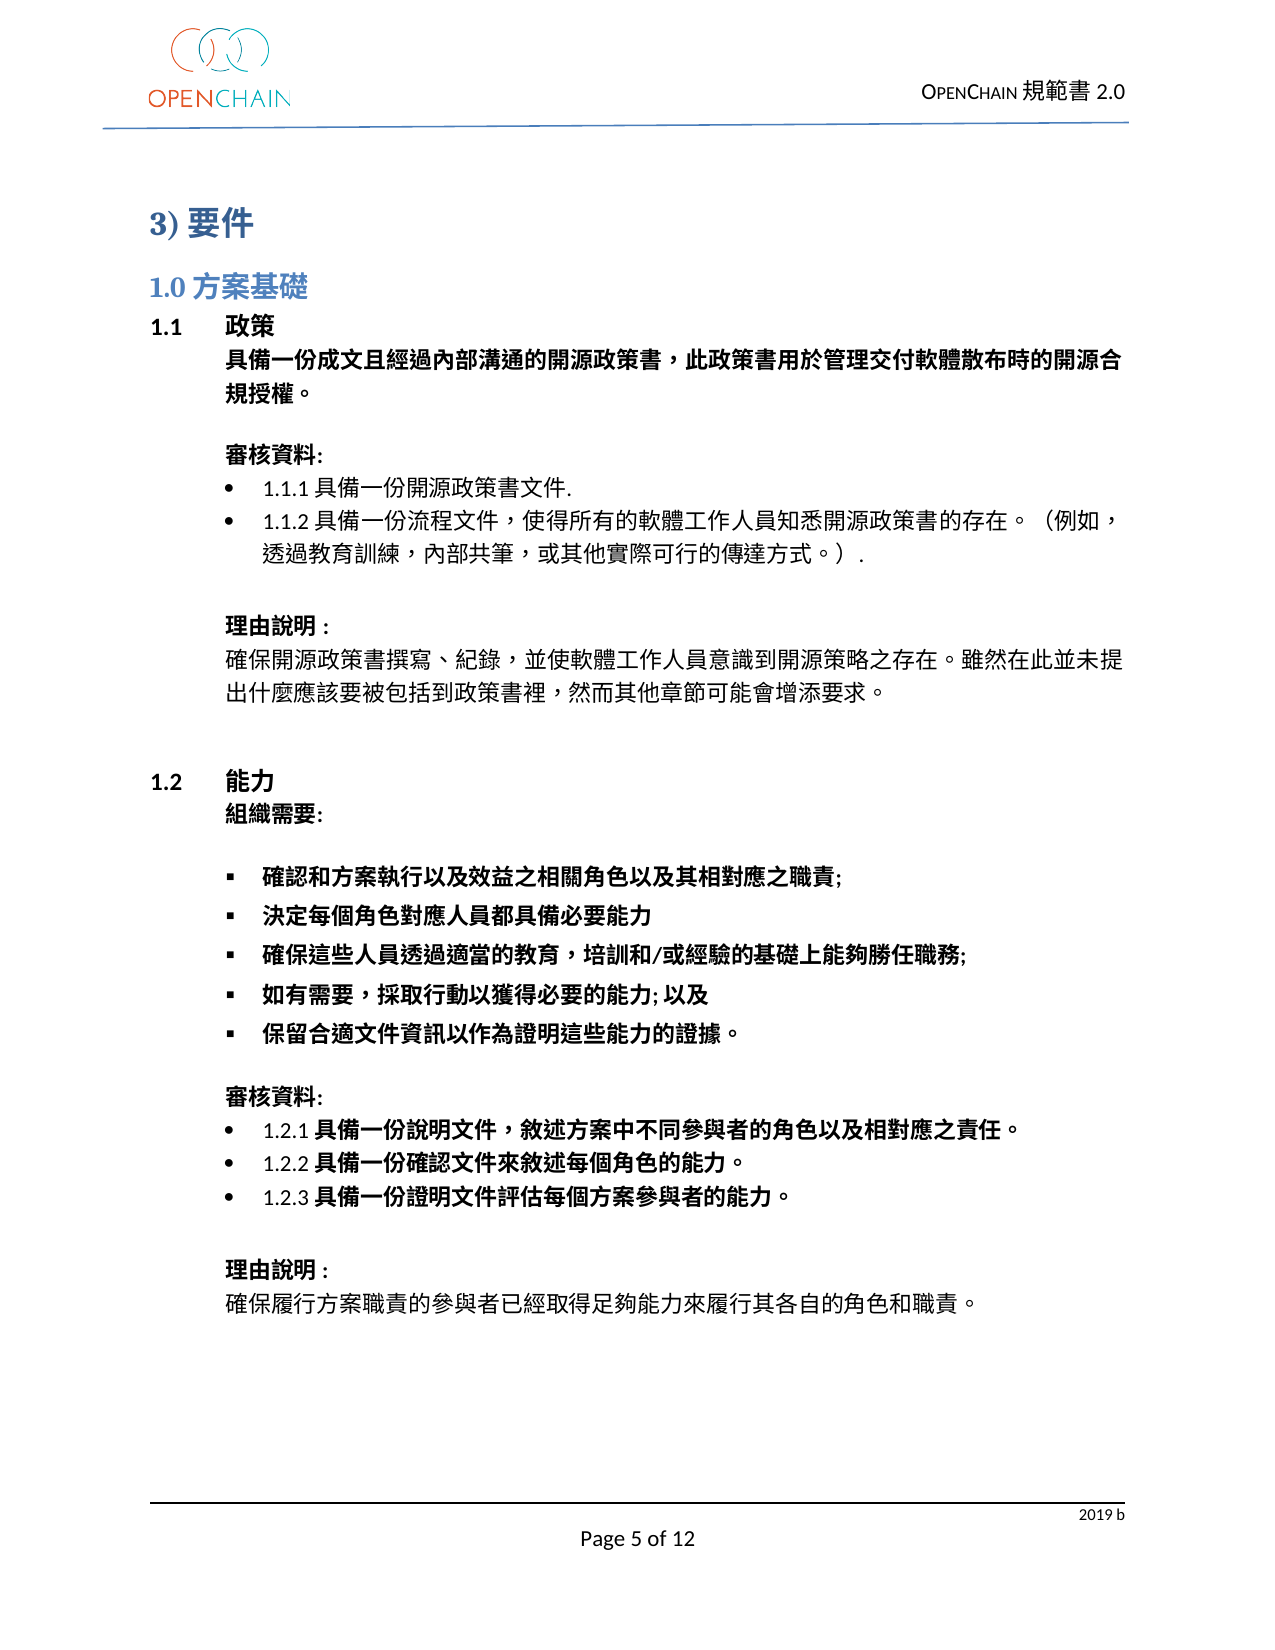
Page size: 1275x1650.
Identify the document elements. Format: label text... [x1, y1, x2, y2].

list 保留合適文件資訊以作為證明這些能力的證據。 [225, 1016, 1125, 1049]
list 1.1.1 具備一份開源政策書文件. [225, 470, 1125, 503]
list 決定每個角色對應人員都具備必要能力 [225, 898, 1125, 931]
list 如有需要，採取行動以獲得必要的能力; 以及 [225, 977, 1125, 1010]
text 1.2 能力 [150, 764, 1125, 798]
list 確認和方案執行以及效益之相關角色以及其相對應之職責; [225, 858, 1125, 892]
subtitle 要件 [150, 200, 1125, 245]
text 審核資料: [225, 1079, 1125, 1112]
text 確保履行方案職責的參與者已經取得足夠能力來履行其各自的角色和職責。 [225, 1285, 1125, 1319]
list 1.2.2 具備一份確認文件來敘述每個角色的能力。 [225, 1145, 1125, 1178]
list 1.2.3 具備一份證明文件評估每個方案參與者的能力。 [225, 1178, 1125, 1212]
list 1.1.2 具備一份流程文件，使得所有的軟體工作人員知悉開源政策書的存在。（例如，透過教育訓練，內部共筆，或其他實際可行的傳達方式。）. [225, 503, 1125, 570]
list 政策 [150, 306, 1125, 342]
list 1.2.1 具備一份說明文件，敘述方案中不同參與者的角色以及相對應之責任。 [225, 1112, 1125, 1145]
text 具備一份成文且經過內部溝通的開源政策書，此政策書用於管理交付軟體散布時的開源合規授權。 [225, 342, 1125, 409]
list 確保這些人員透過適當的教育，培訓和/或經驗的基礎上能夠勝任職務; [225, 937, 1125, 971]
text 審核資料: [225, 437, 1125, 470]
text 理由說明 : [225, 610, 1125, 641]
picture [148, 28, 290, 108]
text 組織需要: [150, 798, 1125, 829]
subtitle 1.0 方案基礎 [150, 266, 1125, 306]
text 理由說明 : [225, 1252, 1125, 1285]
text 確保開源政策書撰寫、紀錄，並使軟體工作人員意識到開源策略之存在。雖然在此並未提出什麼應該要被包括到政策書裡，然而其他章節可能會增添要求。 [225, 641, 1125, 708]
